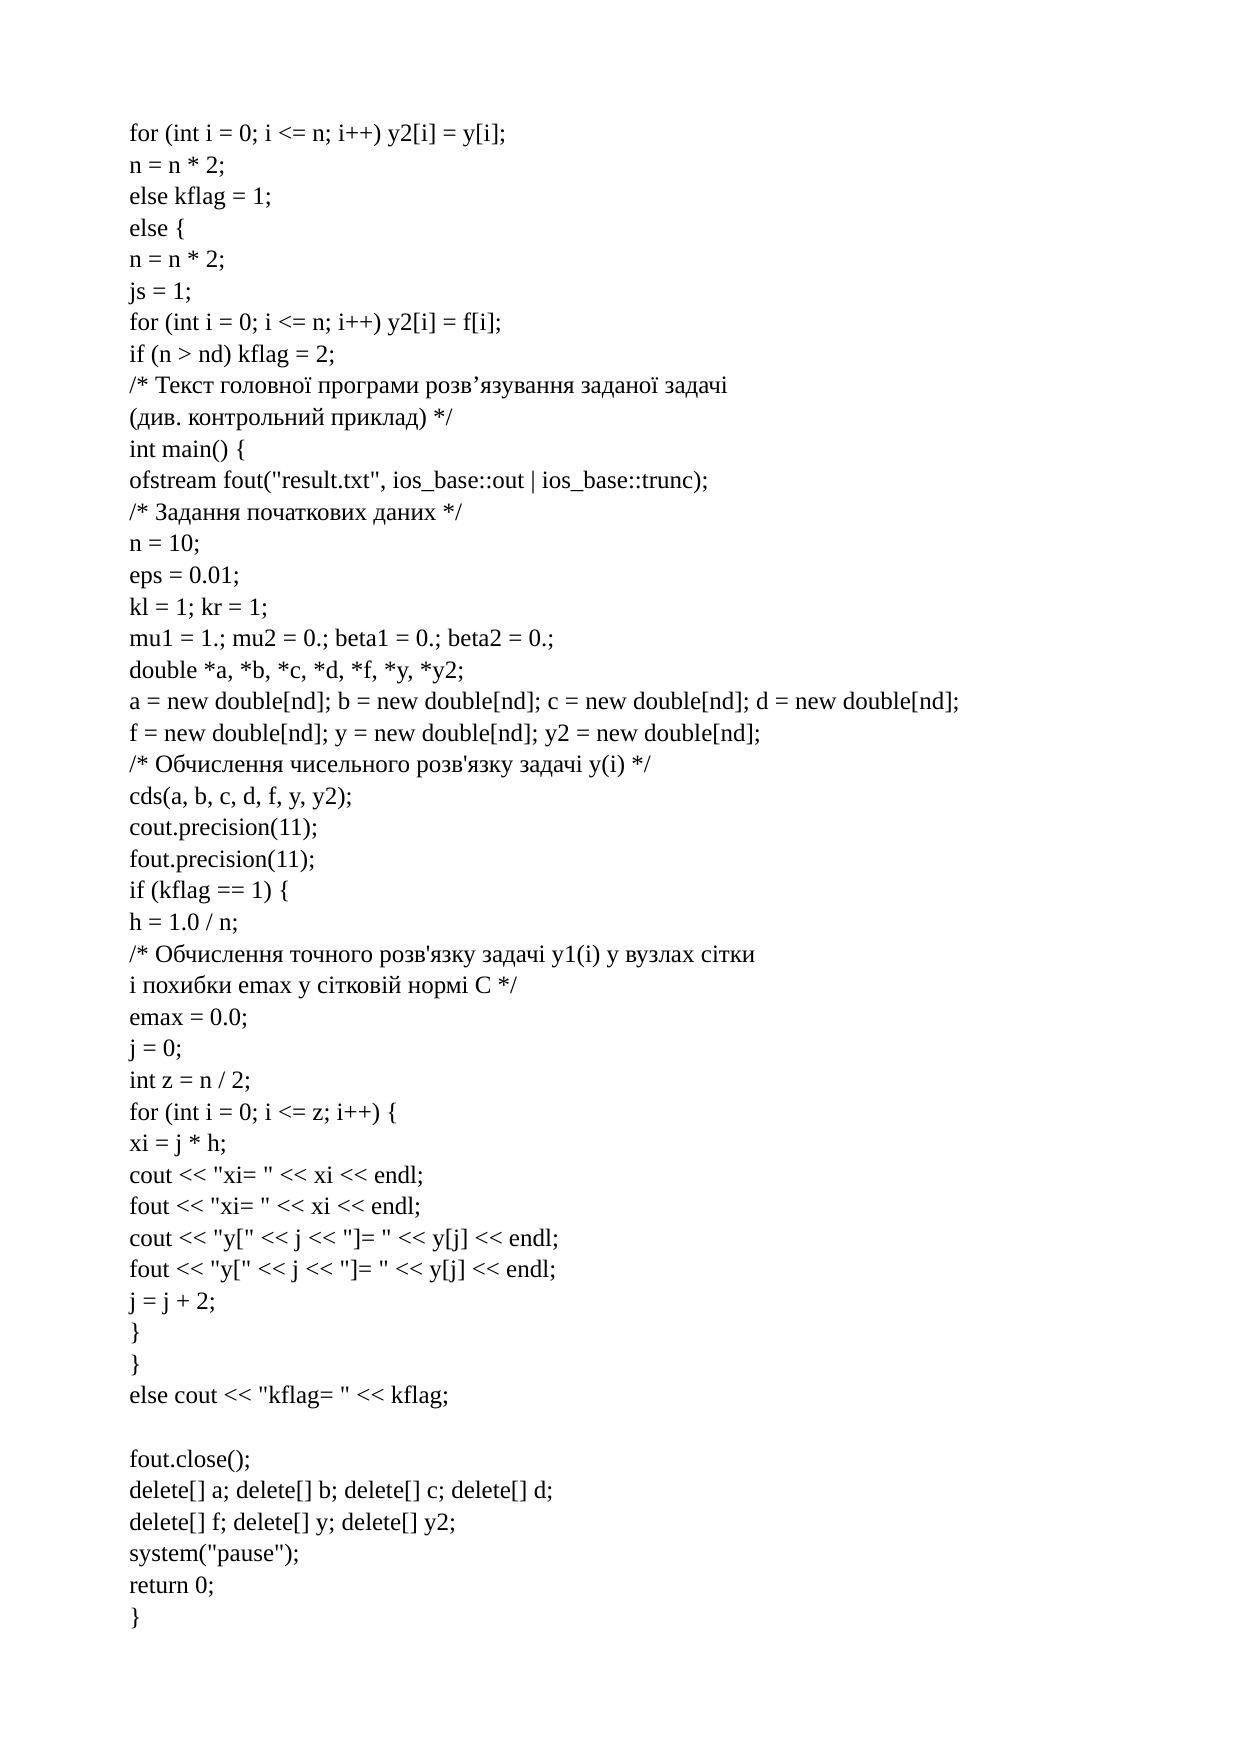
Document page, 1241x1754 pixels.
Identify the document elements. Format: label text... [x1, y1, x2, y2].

text for (int i = 0; i <= n; i++) y2[i] = y[i]; [129, 118, 1122, 147]
text mu1 = 1.; mu2 = 0.; beta1 = 0.; beta2 = 0.; [129, 623, 1122, 652]
text f = new double[nd]; y = new double[nd]; y2 = new double[nd]; [129, 718, 1122, 747]
text int main() { [129, 434, 1122, 462]
text for (int i = 0; i <= n; i++) y2[i] = f[i]; [129, 307, 1122, 336]
text cout << "xi= " << xi << endl; [129, 1160, 1122, 1188]
text fout << "xi= " << xi << endl; [129, 1191, 1122, 1220]
text j = j + 2; [129, 1286, 1122, 1315]
text fout.close(); [129, 1444, 1122, 1472]
text j = 0; [129, 1033, 1122, 1062]
text n = n * 2; [129, 244, 1122, 273]
text js = 1; [129, 276, 1122, 305]
text if (n > nd) kflag = 2; [129, 339, 1122, 368]
text kl = 1; kr = 1; [129, 592, 1122, 620]
text cout << "y[" << j << "]= " << y[j] << endl; [129, 1223, 1122, 1252]
text delete[] a; delete[] b; delete[] c; delete[] d; [129, 1475, 1122, 1504]
text else { [129, 213, 1122, 242]
text delete[] f; delete[] y; delete[] y2; [129, 1507, 1122, 1536]
text n = n * 2; [129, 150, 1122, 178]
text /* Текст головної програми розв’язування заданої задачі [129, 371, 1122, 399]
text emax = 0.0; [129, 1002, 1122, 1031]
text } [129, 1317, 1122, 1346]
text else kflag = 1; [129, 181, 1122, 210]
text xi = j * h; [129, 1128, 1122, 1157]
text int z = n / 2; [129, 1065, 1122, 1094]
text a = new double[nd]; b = new double[nd]; c = new double[nd]; d = new double[nd]; [129, 686, 1122, 715]
text ofstream fout("result.txt", ios_base::out | ios_base::trunc); [129, 465, 1122, 494]
text for (int i = 0; i <= z; i++) { [129, 1097, 1122, 1125]
text (див. контрольний приклад) */ [129, 402, 1122, 431]
text if (kflag == 1) { [129, 876, 1122, 904]
text /* Обчислення точного розв'язку задачi y1(i) у вузлах сiтки [129, 939, 1122, 967]
text eps = 0.01; [129, 560, 1122, 589]
text } [129, 1349, 1122, 1378]
text } [129, 1602, 1122, 1630]
text fout.precision(11); [129, 844, 1122, 873]
text system("pause"); [129, 1538, 1122, 1567]
text /* Обчислення чисельного розв'язку задачi y(i) */ [129, 749, 1122, 778]
text cds(a, b, c, d, f, y, y2); [129, 781, 1122, 810]
text i похибки emax у сiтковiй нормi C */ [129, 970, 1122, 999]
text cout.precision(11); [129, 812, 1122, 841]
text double *a, *b, *c, *d, *f, *y, *y2; [129, 655, 1122, 683]
text n = 10; [129, 528, 1122, 557]
text else cout << "kflag= " << kflag; [129, 1381, 1122, 1409]
text fout << "y[" << j << "]= " << y[j] << endl; [129, 1254, 1122, 1283]
text h = 1.0 / n; [129, 907, 1122, 936]
text return 0; [129, 1570, 1122, 1599]
text /* Задання початкових даних */ [129, 497, 1122, 526]
